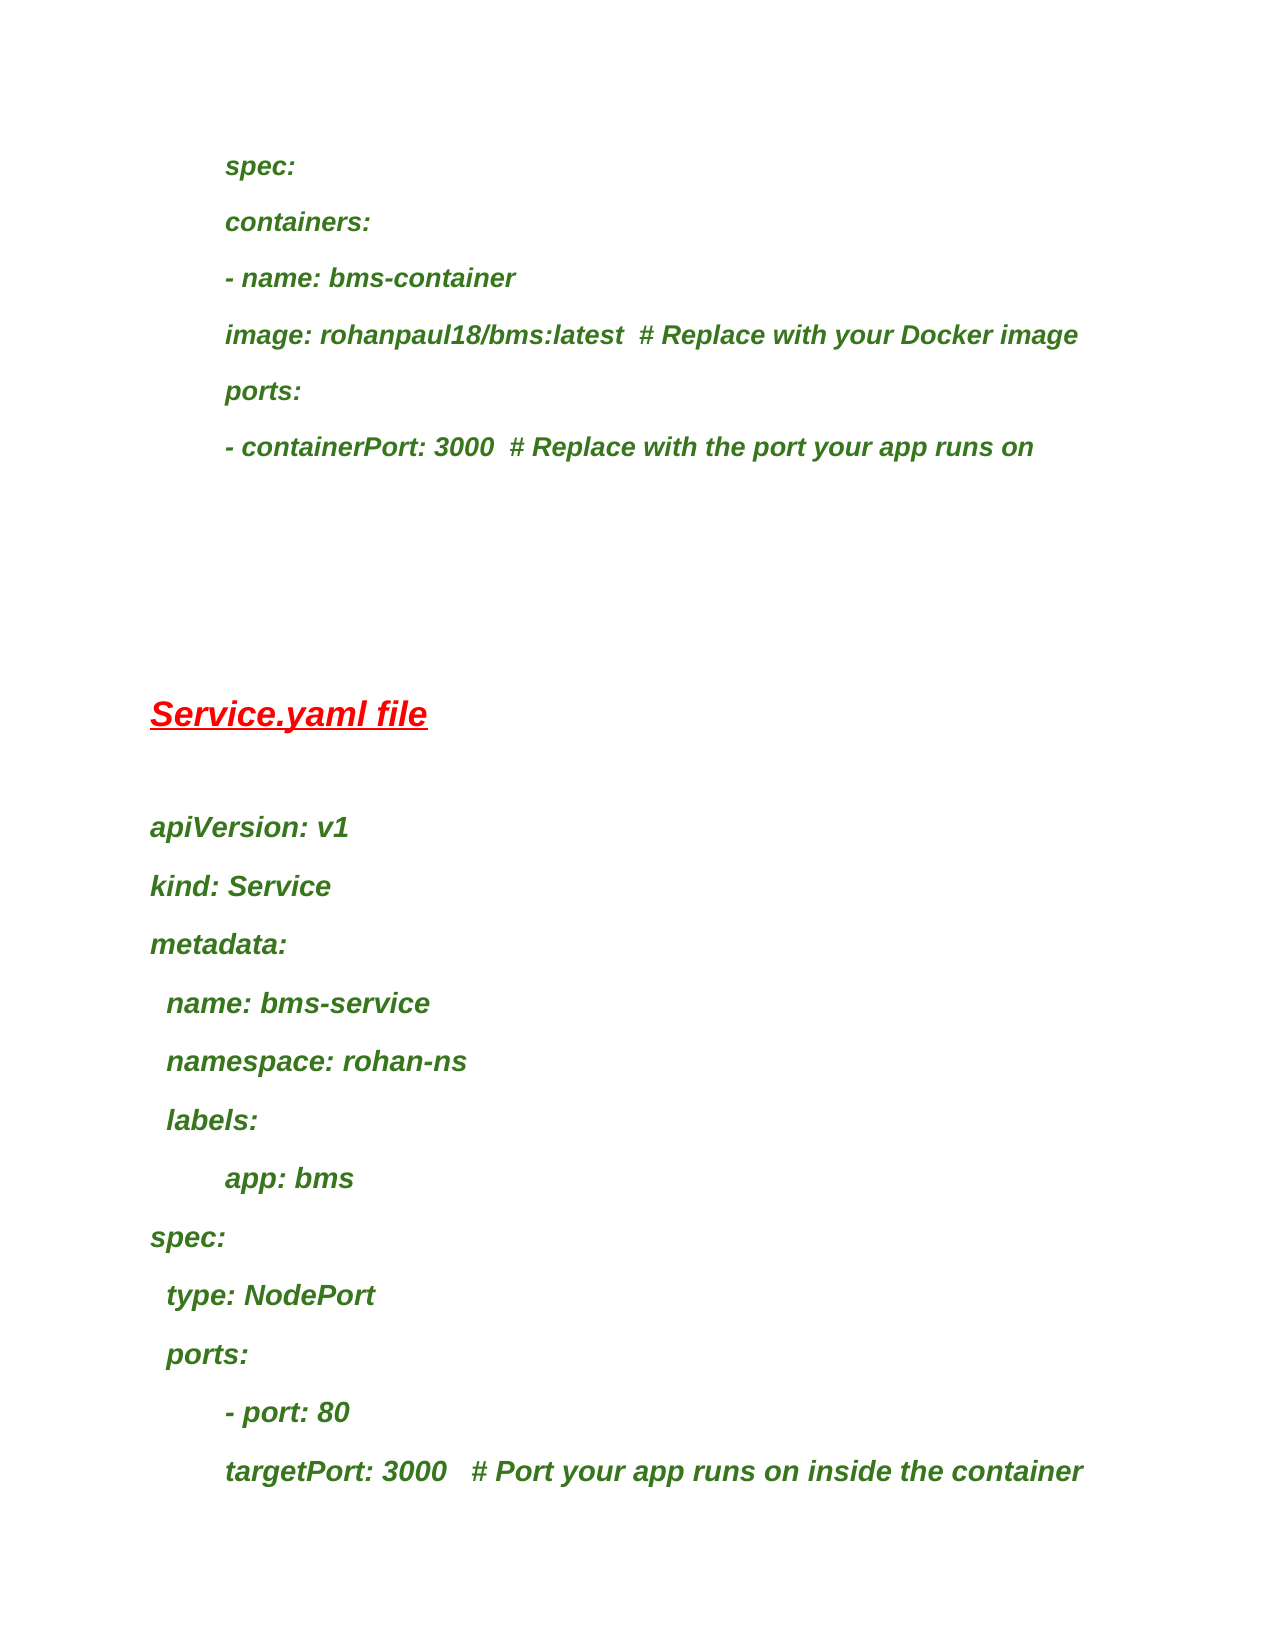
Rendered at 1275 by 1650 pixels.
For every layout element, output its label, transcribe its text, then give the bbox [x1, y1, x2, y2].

text name: bms-service [150, 986, 1125, 1019]
text targetPort: 3000 # Port your app runs on inside the container [150, 1454, 1125, 1487]
text spec: [150, 1220, 1125, 1253]
text apiVersion: v1 [150, 810, 1125, 843]
text app: bms [150, 1161, 1125, 1195]
text type: NodePort [150, 1278, 1125, 1312]
text kind: Service [150, 868, 1125, 902]
text ports: [150, 375, 1125, 406]
text - name: bms-container [150, 262, 1125, 294]
text labels: [150, 1103, 1125, 1136]
text - port: 80 [150, 1395, 1125, 1429]
text ports: [150, 1337, 1125, 1370]
text Service.yaml file [150, 693, 1125, 734]
text namespace: rohan-ns [150, 1044, 1125, 1078]
text - containerPort: 3000 # Replace with the port your app runs on [150, 431, 1125, 462]
text image: rohanpaul18/bms:latest # Replace with your Docker image [150, 319, 1125, 350]
text spec: [150, 150, 1125, 181]
text containers: [150, 206, 1125, 237]
text metadata: [150, 927, 1125, 961]
